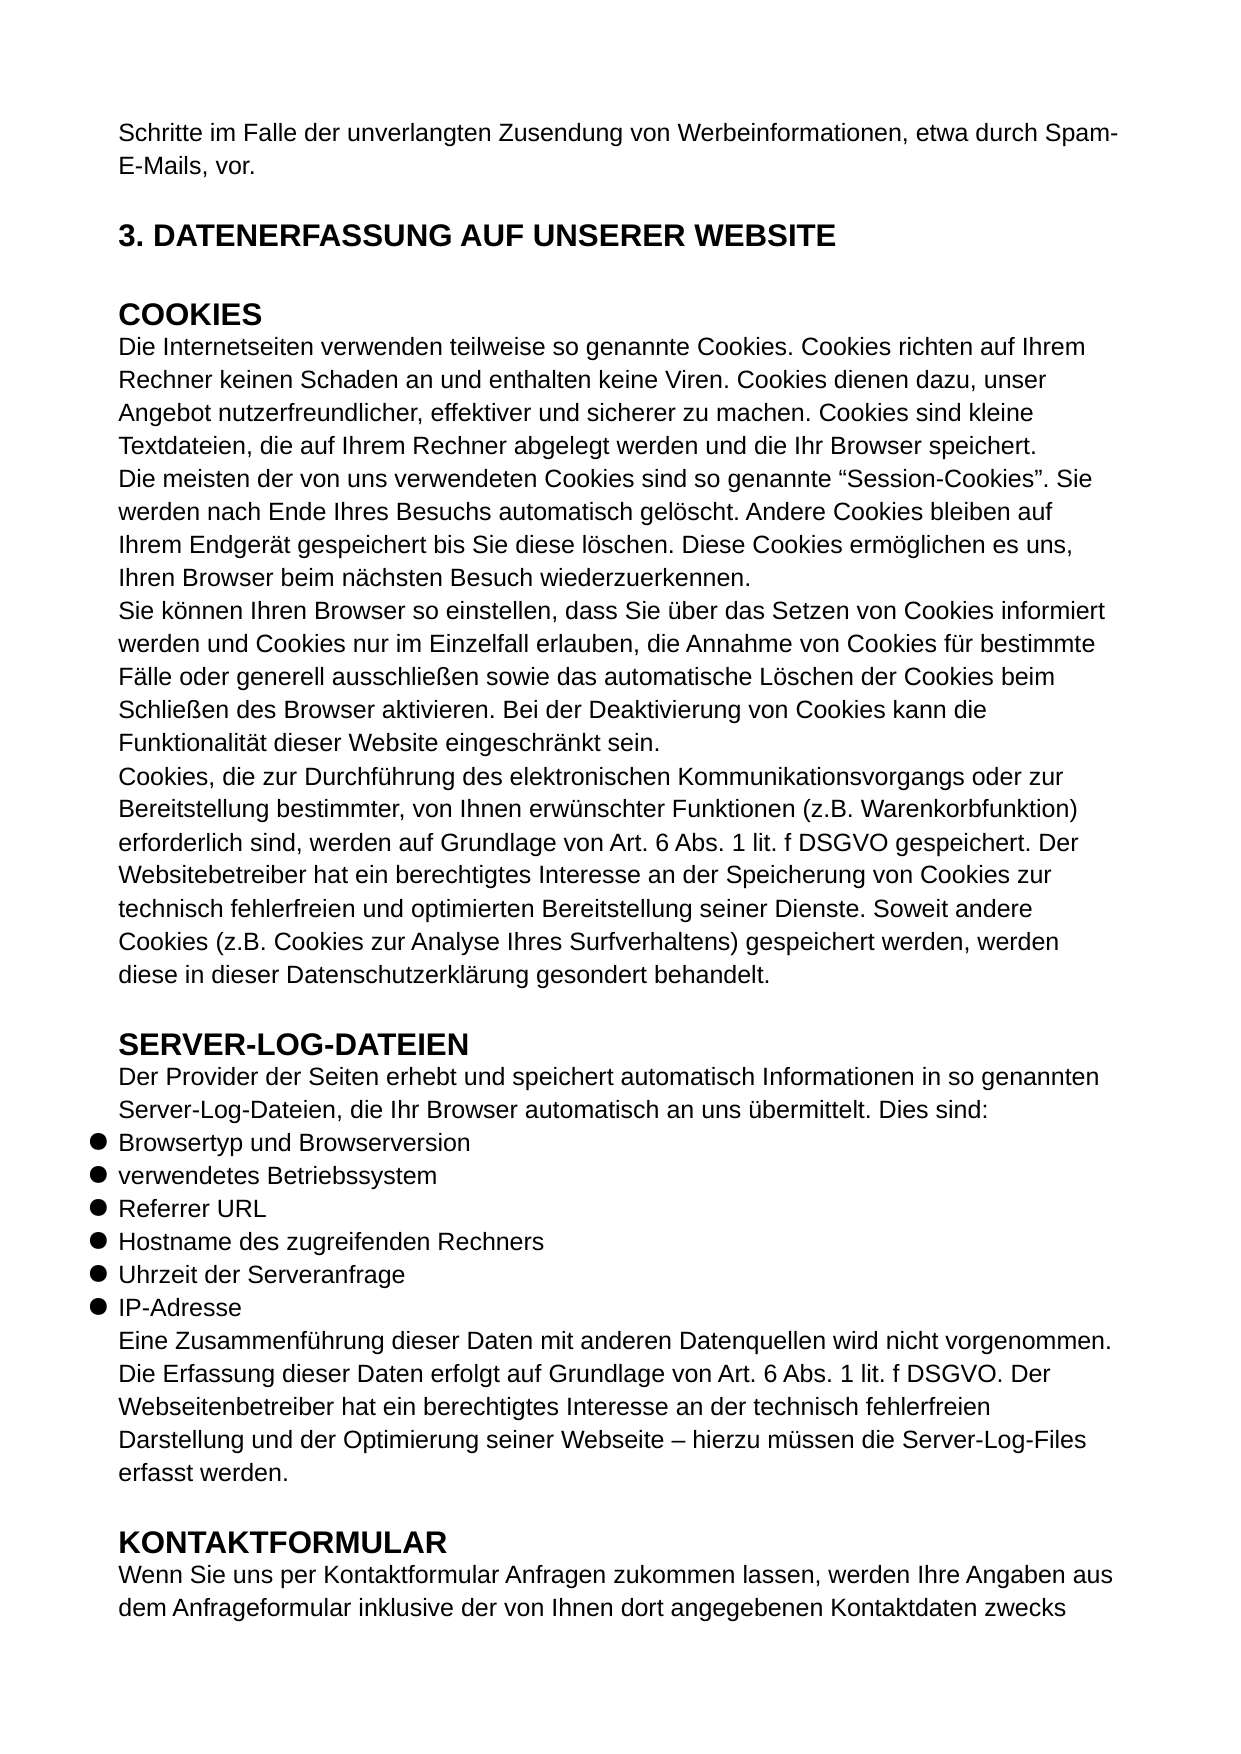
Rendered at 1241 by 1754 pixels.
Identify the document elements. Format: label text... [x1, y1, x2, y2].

text Eine Zusammenführung dieser Daten mit anderen Datenquellen wird nicht vorgenommen. [118, 1326, 1122, 1355]
text Schritte im Falle der unverlangten Zusendung von Werbeinformationen, etwa durch Spam-E-Mails, vor. [118, 118, 1122, 180]
text ​ [118, 993, 1122, 1021]
text Die meisten der von uns verwendeten Cookies sind so genannte “Session-Cookies”. Sie werden nach Ende Ihres Besuchs automatisch gelöscht. Andere Cookies bleiben auf Ihrem Endgerät gespeichert bis Sie diese löschen. Diese Cookies ermöglichen es uns, Ihren Browser beim nächsten Besuch wiederzuerkennen. [118, 464, 1122, 592]
list verwendetes Betriebssystem [118, 1161, 1122, 1189]
subtitle COOKIES [118, 296, 1122, 332]
list Hostname des zugreifenden Rechners [118, 1227, 1122, 1256]
text Die Internetseiten verwenden teilweise so genannte Cookies. Cookies richten auf Ihrem Rechner keinen Schaden an und enthalten keine Viren. Cookies dienen dazu, unser Angebot nutzerfreundlicher, effektiver und sicherer zu machen. Cookies sind kleine Textdateien, die auf Ihrem Rechner abgelegt werden und die Ihr Browser speichert. [118, 332, 1122, 460]
text Sie können Ihren Browser so einstellen, dass Sie über das Setzen von Cookies informiert werden und Cookies nur im Einzelfall erlauben, die Annahme von Cookies für bestimmte Fälle oder generell ausschließen sowie das automatische Löschen der Cookies beim Schließen des Browser aktivieren. Bei der Deaktivierung von Cookies kann die Funktionalität dieser Website eingeschränkt sein. [118, 596, 1122, 757]
subtitle ​ [118, 253, 1122, 296]
text ​ [118, 184, 1122, 213]
text Der Provider der Seiten erhebt und speichert automatisch Informationen in so genannten Server-Log-Dateien, die Ihr Browser automatisch an uns übermittelt. Dies sind: [118, 1062, 1122, 1123]
list Browsertyp und Browserversion [118, 1128, 1122, 1156]
list Referrer URL [118, 1194, 1122, 1223]
text Wenn Sie uns per Kontaktformular Anfragen zukommen lassen, werden Ihre Angaben aus dem Anfrageformular inklusive der von Ihnen dort angegebenen Kontaktdaten zwecks [118, 1560, 1122, 1622]
text Die Erfassung dieser Daten erfolgt auf Grundlage von Art. 6 Abs. 1 lit. f DSGVO. Der Webseitenbetreiber hat ein berechtigtes Interesse an der technisch fehlerfreien Darstellung und der Optimierung seiner Webseite – hierzu müssen die Server-Log-Files erfasst werden. [118, 1359, 1122, 1487]
list IP-Adresse [118, 1293, 1122, 1322]
subtitle KONTAKTFORMULAR [118, 1524, 1122, 1560]
list Uhrzeit der Serveranfrage [118, 1260, 1122, 1289]
text ​ [118, 1491, 1122, 1520]
subtitle 3. DATENERFASSUNG AUF UNSERER WEBSITE [118, 217, 1122, 253]
subtitle SERVER-LOG-DATEIEN [118, 1026, 1122, 1062]
text Cookies, die zur Durchführung des elektronischen Kommunikationsvorgangs oder zur Bereitstellung bestimmter, von Ihnen erwünschter Funktionen (z.B. Warenkorbfunktion) erforderlich sind, werden auf Grundlage von Art. 6 Abs. 1 lit. f DSGVO gespeichert. Der Websitebetreiber hat ein berechtigtes Interesse an der Speicherung von Cookies zur technisch fehlerfreien und optimierten Bereitstellung seiner Dienste. Soweit andere Cookies (z.B. Cookies zur Analyse Ihres Surfverhaltens) gespeichert werden, werden diese in dieser Datenschutzerklärung gesondert behandelt. [118, 761, 1122, 988]
